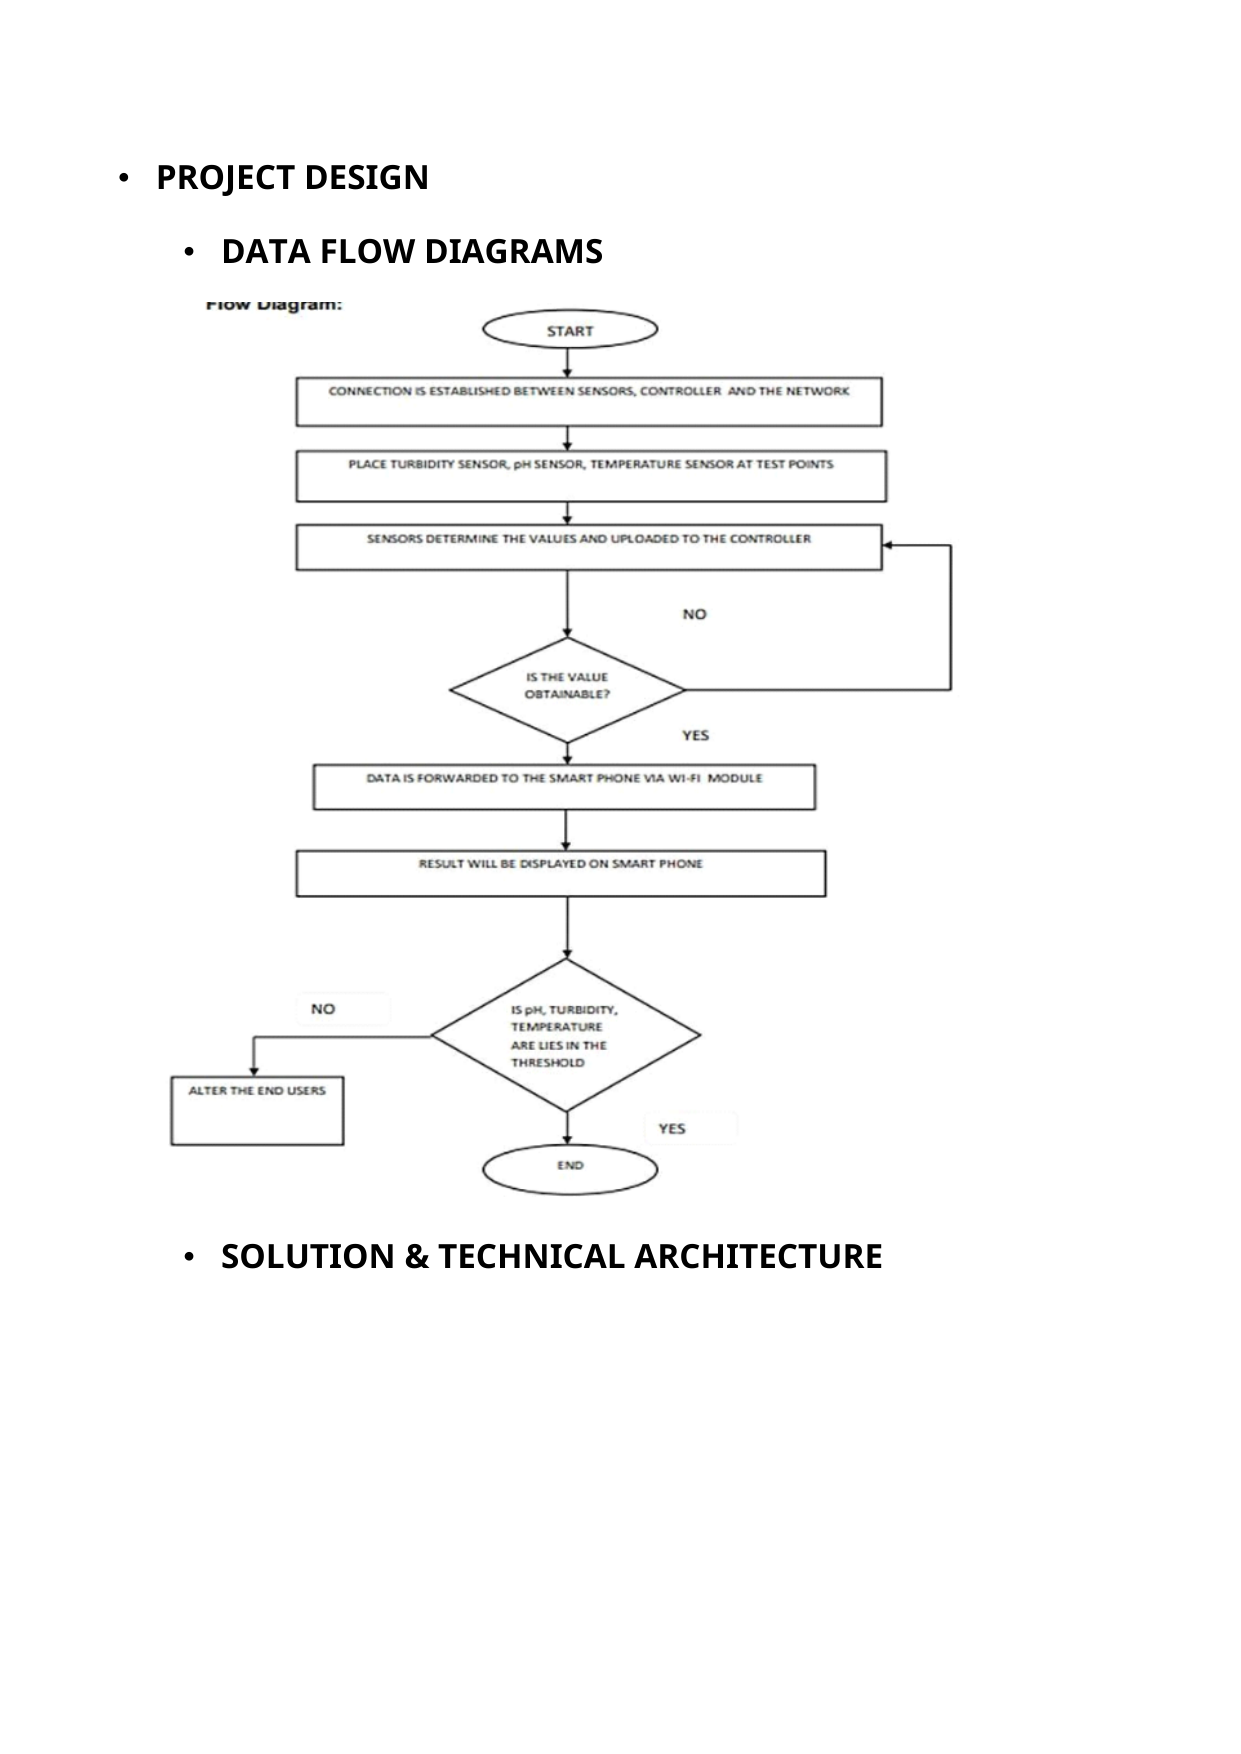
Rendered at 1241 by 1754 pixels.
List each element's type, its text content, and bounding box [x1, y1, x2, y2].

list DATA FLOW DIAGRAMS [183, 228, 1122, 273]
list PROJECT DESIGN [118, 154, 1043, 199]
list SOLUTION & TECHNICAL ARCHITECTURE [183, 1232, 1122, 1278]
